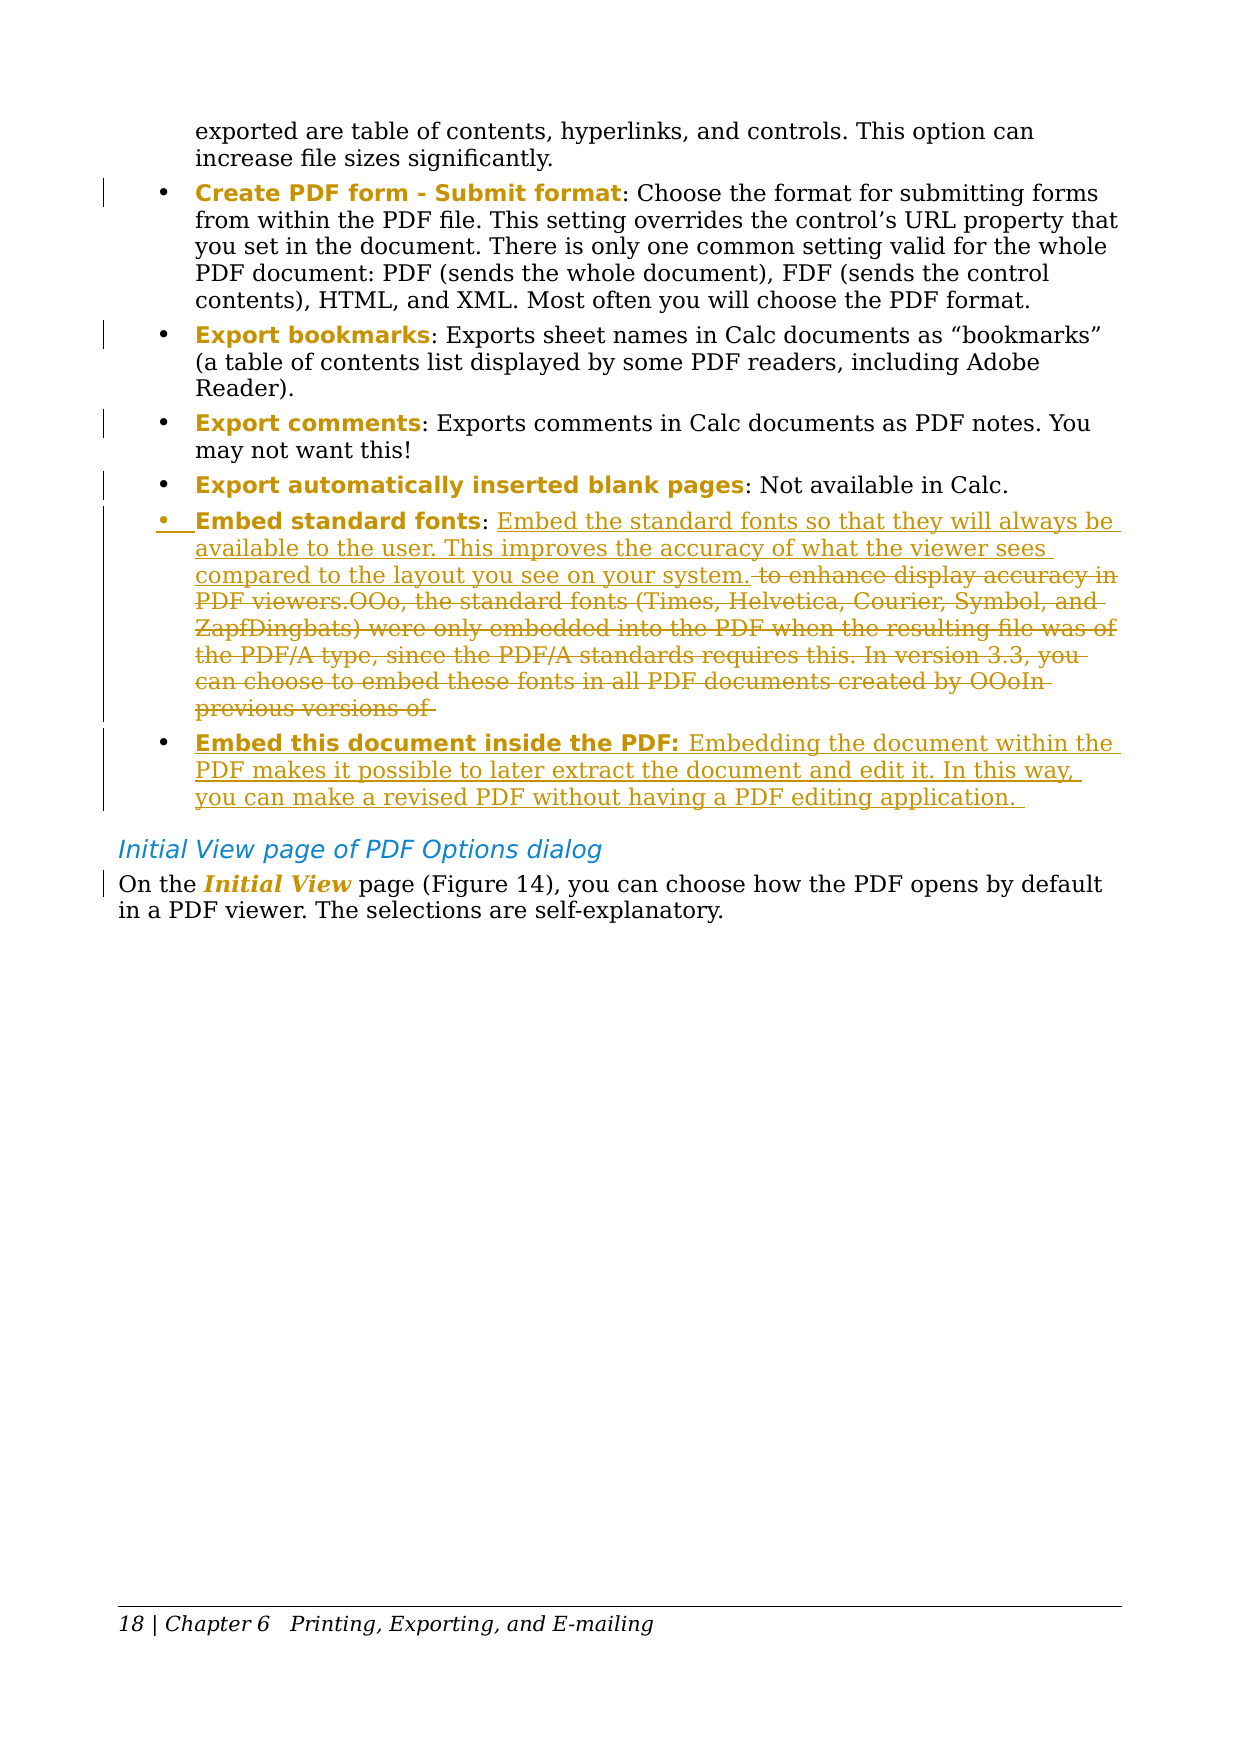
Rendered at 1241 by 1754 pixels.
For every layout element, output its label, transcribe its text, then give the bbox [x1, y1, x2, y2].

subtitle Initial View page of PDF Options dialog [118, 835, 1122, 864]
list Embed standard fonts: Embed the standard fonts so that they will always be available to the user. This improves the accuracy of what the viewer sees compared to the layout you see on your system. [156, 506, 1122, 722]
list Create PDF form - Submit format: Choose the format for submitting forms from within the PDF file. This setting overrides the control’s URL property that you set in the document. There is only one common setting valid for the whole PDF document: PDF (sends the whole document), FDF (sends the control contents), HTML, and XML. Most often you will choose the PDF format. [156, 178, 1122, 313]
list Export comments: Exports comments in Calc documents as PDF notes. You may not want this! [156, 408, 1122, 464]
list Export automatically inserted blank pages: Not available in Calc. [156, 471, 1122, 500]
list Export bookmarks: Exports sheet names in Calc documents as “bookmarks” (a table of contents list displayed by some PDF readers, including Adobe Reader). [156, 320, 1122, 402]
text On the Initial View page (Figure 14), you can choose how the PDF opens by default in a PDF viewer. The selections are self-explanatory. [118, 870, 1122, 924]
list Embed this document inside the PDF: Embedding the document within the PDF makes it possible to later extract the document and edit it. In this way, you can make a revised PDF without having a PDF editing application. [156, 728, 1122, 811]
list exported are table of contents, hyperlinks, and controls. This option can increase file sizes significantly. [156, 118, 1122, 171]
